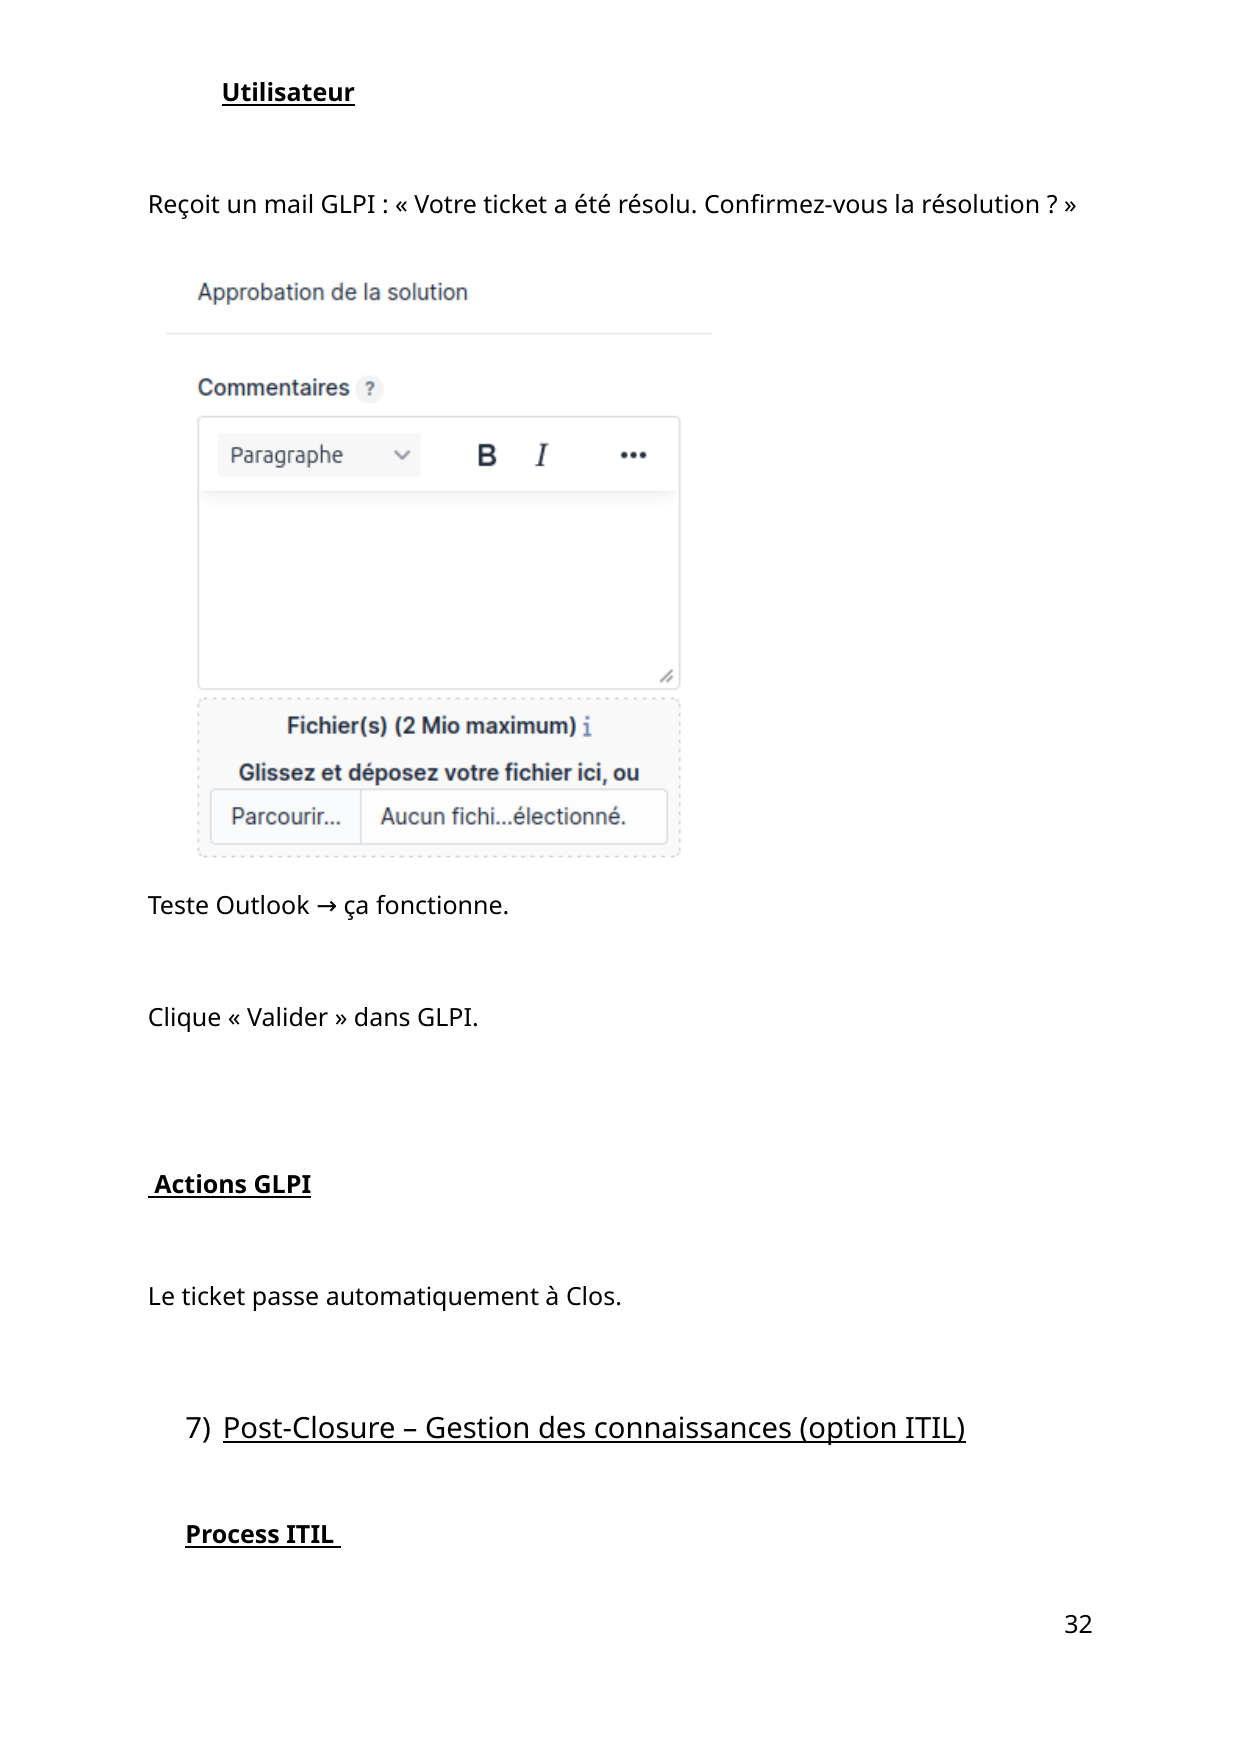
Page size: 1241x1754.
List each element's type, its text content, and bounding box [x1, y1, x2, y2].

text Actions GLPI [148, 1167, 1093, 1201]
text Process ITIL [148, 1517, 1093, 1551]
list Post-Closure – Gestion des connaissances (option ITIL) [185, 1407, 1093, 1447]
text Reçoit un mail GLPI : « Votre ticket a été résolu. Confirmez-vous la résolution ? » [148, 187, 1093, 221]
text Utilisateur [148, 75, 1093, 109]
text Le ticket passe automatiquement à Clos. [148, 1279, 1093, 1313]
text Teste Outlook → ça fonctionne. [148, 888, 1093, 922]
text Clique « Valider » dans GLPI. [148, 1000, 1093, 1034]
